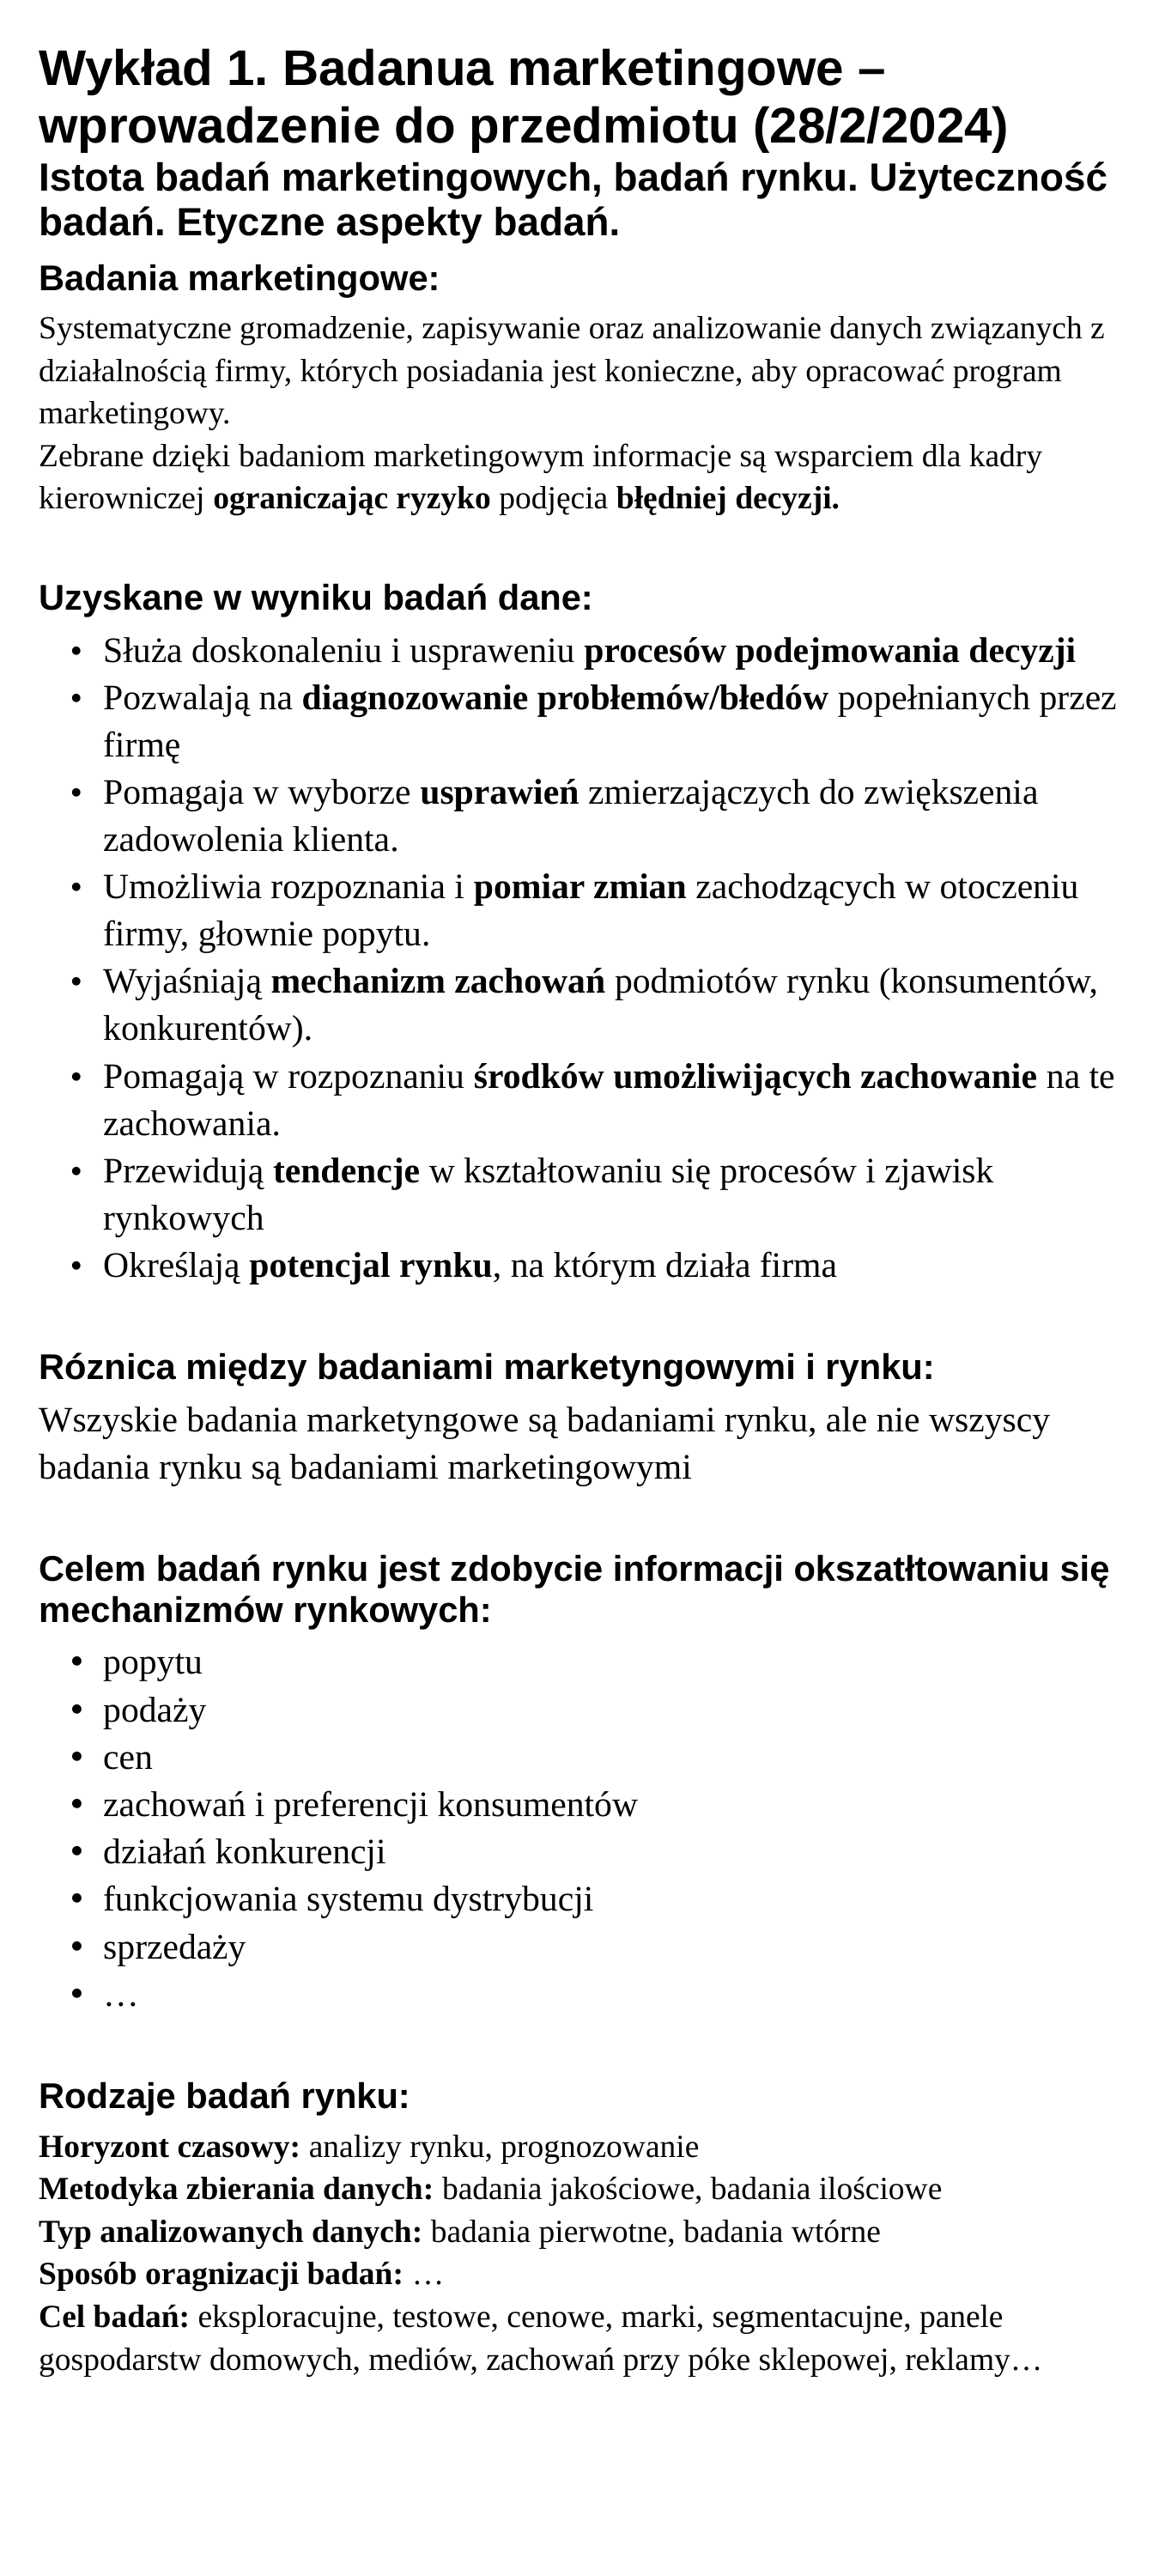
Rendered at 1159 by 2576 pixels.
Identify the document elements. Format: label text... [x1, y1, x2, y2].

list działań konkurencji [70, 1831, 1120, 1872]
list Przewidują tendencje w kształtowaniu się procesów i zjawisk rynkowych [70, 1149, 1120, 1237]
text Cel badań: eksploracujne, testowe, cenowe, marki, segmentacujne, panele gospodarstw domowych, mediów, zachowań przy póke sklepowej, reklamy… [39, 2297, 1120, 2377]
text Typ analizowanych danych: badania pierwotne, badania wtórne [39, 2212, 1120, 2249]
list cen [70, 1735, 1120, 1777]
list Pomagaja w wyborze usprawień zmierzajączych do zwiększenia zadowolenia klienta. [70, 770, 1120, 859]
subtitle Celem badań rynku jest zdobycie informacji okszatłtowaniu się mechanizmów rynkowych: [39, 1547, 1120, 1630]
text Sposób oragnizacji badań: … [39, 2255, 1120, 2292]
list Służa doskonaleniu i uspraweniu procesów podejmowania decyzji [70, 629, 1120, 670]
list popytu [70, 1641, 1120, 1682]
list podaży [70, 1688, 1120, 1729]
subtitle Róznica między badaniami marketyngowymi i rynku: [39, 1346, 1120, 1388]
list sprzedaży [70, 1925, 1120, 1966]
list Pomagają w rozpoznaniu środków umożliwijących zachowanie na te zachowania. [70, 1054, 1120, 1143]
list … [70, 1972, 1120, 2014]
text Systematyczne gromadzenie, zapisywanie oraz analizowanie danych związanych z działalnością firmy, których posiadania jest konieczne, aby opracować program marketingowy. [39, 308, 1120, 431]
subtitle Rodzaje badań rynku: [39, 2075, 1120, 2116]
subtitle Badania marketingowe: [39, 257, 1120, 298]
list Wyjaśniają mechanizm zachowań podmiotów rynku (konsumentów, konkurentów). [70, 960, 1120, 1048]
list zachowań i preferencji konsumentów [70, 1783, 1120, 1824]
text Metodyka zbierania danych: badania jakościowe, badania ilościowe [39, 2170, 1120, 2207]
text Wszyskie badania marketyngowe są badaniami rynku, ale nie wszyscy badania rynku są badaniami marketingowymi [39, 1398, 1120, 1486]
subtitle Uzyskane w wyniku badań dane: [39, 577, 1120, 617]
list funkcjowania systemu dystrybucji [70, 1878, 1120, 1919]
text Horyzont czasowy: analizy rynku, prognozowanie [39, 2127, 1120, 2164]
list Określają potencjal rynku, na którym działa firma [70, 1243, 1120, 1285]
subtitle Wykład 1. Badanua marketingowe – wprowadzenie do przedmiotu (28/2/2024) [39, 39, 1120, 154]
list Umożliwia rozpoznania i pomiar zmian zachodzących w otoczeniu firmy, głownie popytu. [70, 866, 1120, 954]
subtitle Istota badań marketingowych, badań rynku. Użyteczność badań. Etyczne aspekty badań. [39, 154, 1120, 244]
text Zebrane dzięki badaniom marketingowym informacje są wsparciem dla kadry kierowniczej ograniczając ryzyko podjęcia błędniej decyzji. [39, 436, 1120, 516]
list Pozwalają na diagnozowanie probłemów/błedów popełnianych przez firmę [70, 676, 1120, 764]
